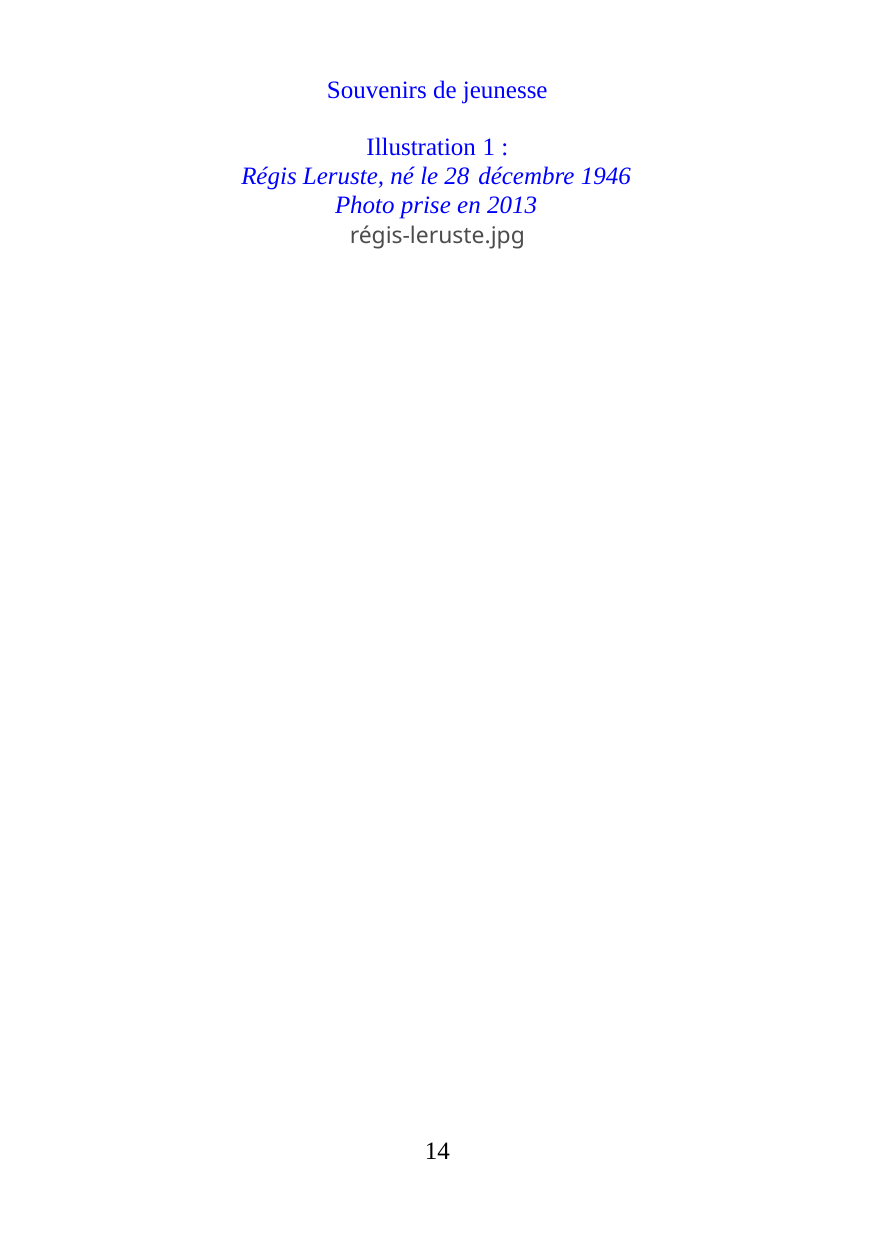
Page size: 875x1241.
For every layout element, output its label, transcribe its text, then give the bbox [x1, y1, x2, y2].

text Régis Leruste, né le 28 décembre 1946 [118, 161, 756, 190]
text régis-leruste.jpg [118, 219, 756, 250]
text Photo prise en 2013 [118, 190, 756, 219]
text Illustration 1 : [118, 132, 756, 161]
